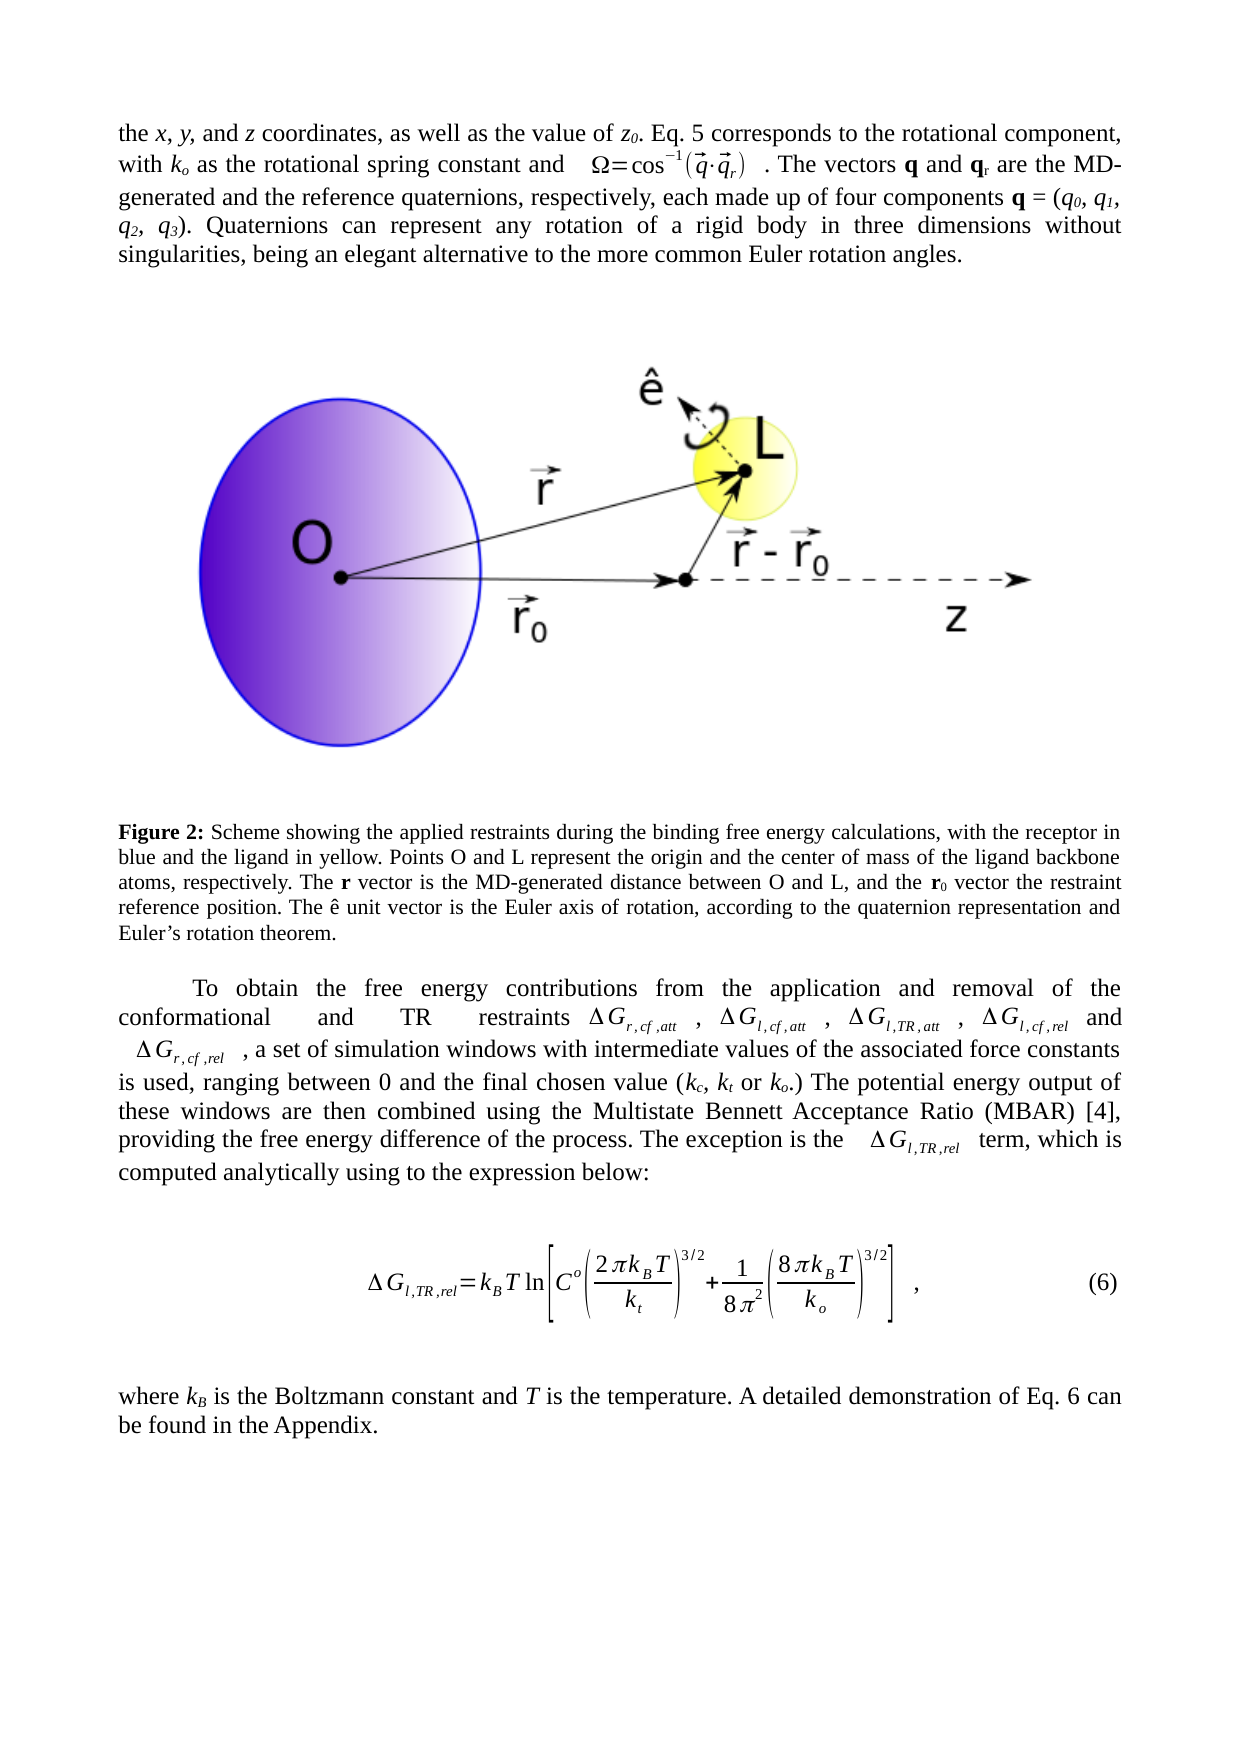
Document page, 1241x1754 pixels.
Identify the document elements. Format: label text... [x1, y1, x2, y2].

text , (6) [118, 1243, 1122, 1324]
text To obtain the free energy contributions from the application and removal of the conformational and TR restraints,,,and , a set of simulation windows with intermediate values of the associated force constants is used, ranging between 0 and the final chosen value (kc, kt or ko.) The potential energy output of these windows are then combined using the Multistate Bennett Acceptance Ratio (MBAR) [4], providing the free energy difference of the process. The exception is the term, which is computed analytically using to the expression below: [118, 973, 1122, 1186]
text Eq. 4 corresponds to the translational component, withbeing the current position of the chosen ligand atoms center of mass,the reference position, and kt the translational spring constant (Fig. 2). We place the origin so that, and thus we can write this equation in terms of the x, y, and z coordinates, as well as the value of z0. Eq. 5 corresponds to the rotational component, with ko as the rotational spring constant and . The vectors q and qr are the MD-generated and the reference quaternions, respectively, each made up of four components q = (q0, q1, q2, q3). Quaternions can represent any rotation of a rigid body in three dimensions without singularities, being an elegant alternative to the more common Euler rotation angles. [118, 118, 1122, 268]
picture [160, 296, 1080, 790]
text where kB is the Boltzmann constant and T is the temperature. A detailed demonstration of Eq. 6 can be found in the Appendix. [118, 1381, 1122, 1439]
text Figure 2: Scheme showing the applied restraints during the binding free energy calculations, with the receptor in blue and the ligand in yellow. Points O and L represent the origin and the center of mass of the ligand backbone atoms, respectively. The r vector is the MD-generated distance between O and L, and the r0 vector the restraint reference position. The ê unit vector is the Euler axis of rotation, according to the quaternion representation and Euler’s rotation theorem. [118, 819, 1122, 945]
